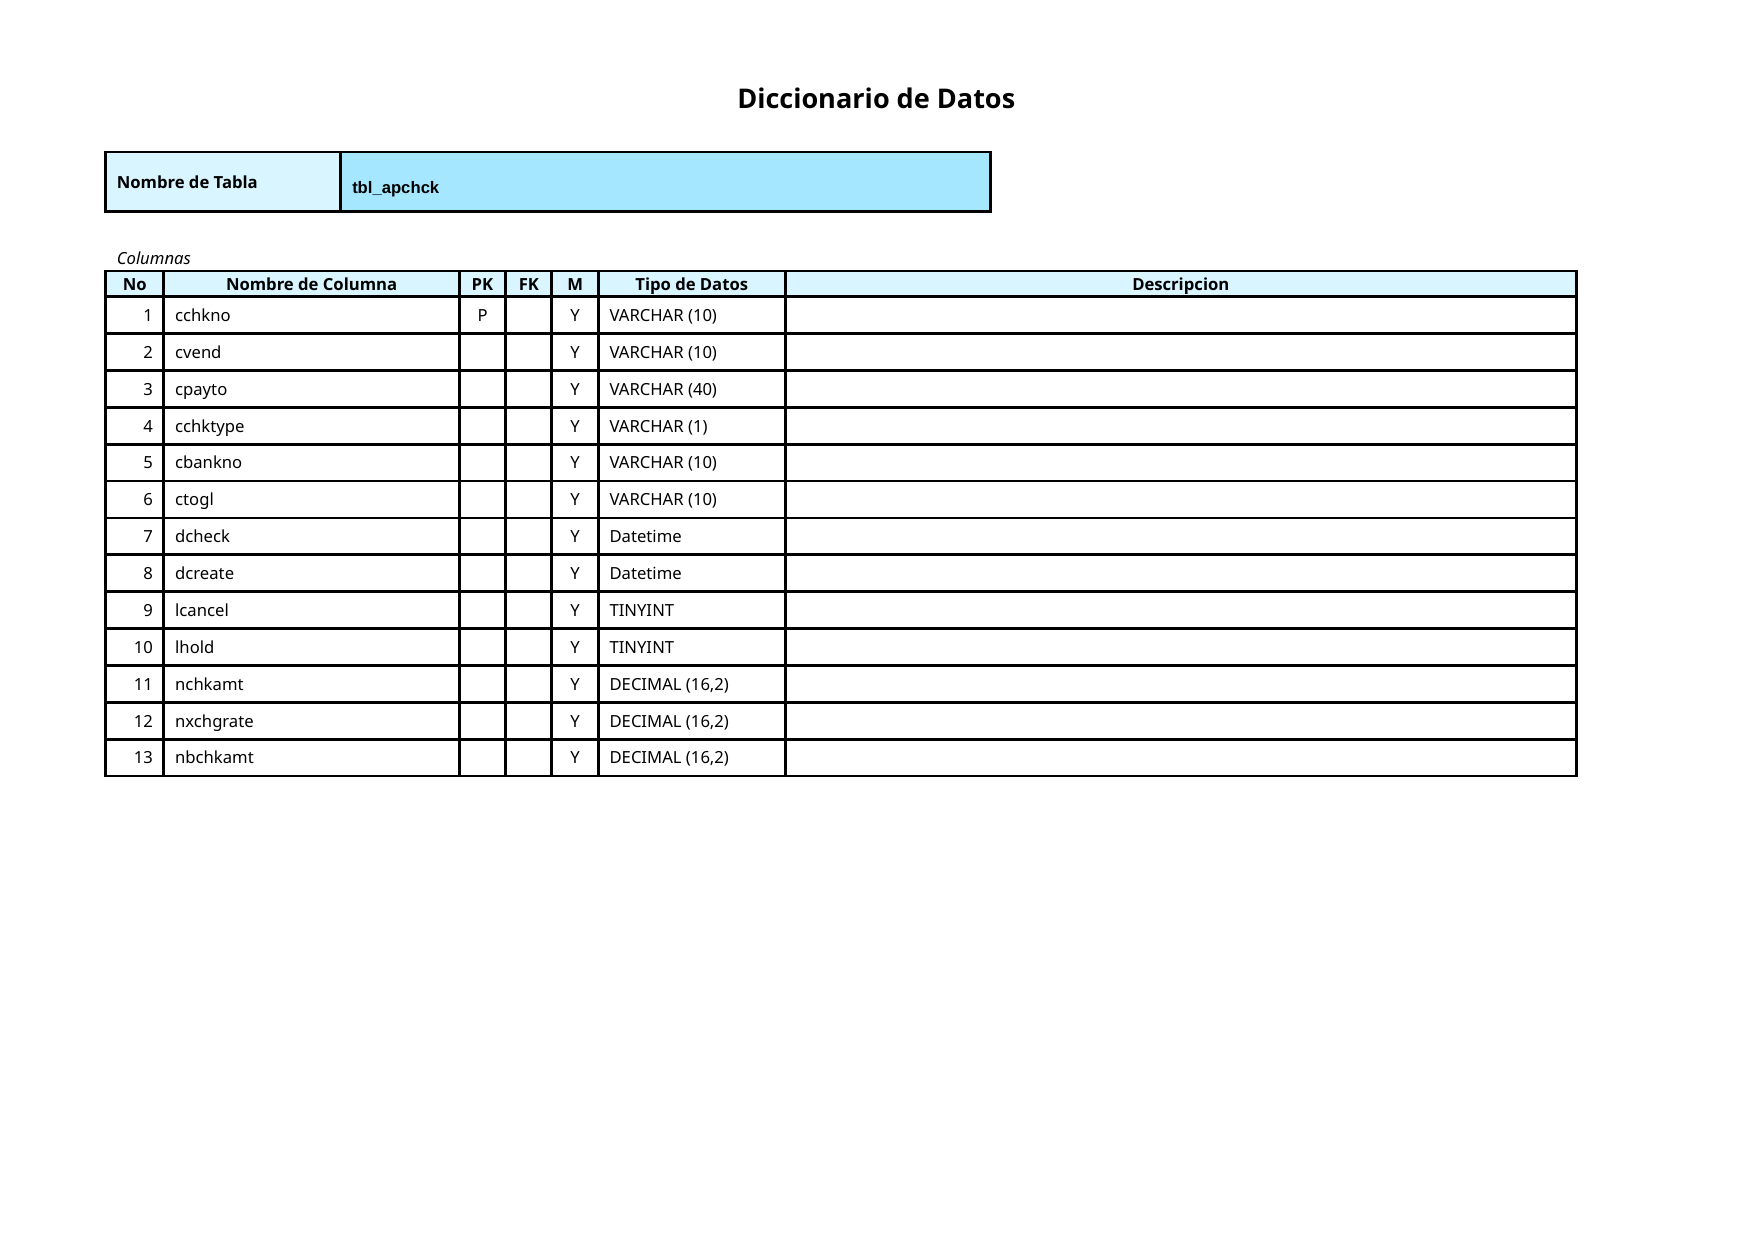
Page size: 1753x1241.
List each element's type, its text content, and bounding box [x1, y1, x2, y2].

table_cell [461, 446, 504, 479]
table_cell [461, 630, 504, 664]
table_cell nbchkamt [165, 741, 458, 774]
table_cell [507, 372, 550, 406]
table_cell Y [553, 556, 597, 590]
table_cell 11 [107, 667, 162, 701]
table_cell [787, 593, 1575, 627]
table_cell [507, 667, 550, 701]
table_cell 4 [107, 409, 162, 443]
table_cell TINYINT [600, 630, 784, 664]
table_cell DECIMAL (16,2) [600, 667, 784, 701]
table_cell [461, 556, 504, 590]
table_cell [461, 335, 504, 369]
table_cell [507, 446, 550, 479]
table_cell [787, 298, 1575, 332]
table_cell [787, 446, 1575, 479]
table_header Nombre de Tabla [107, 153, 339, 210]
table_header tbl_apchck [342, 153, 989, 210]
table_cell Datetime [600, 519, 784, 553]
table_cell Y [553, 446, 597, 479]
table_cell Y [553, 482, 597, 516]
table_cell VARCHAR (10) [600, 482, 784, 516]
table_cell [787, 409, 1575, 443]
table_cell [507, 482, 550, 516]
table_cell [507, 630, 550, 664]
table_cell [787, 519, 1575, 553]
table_cell Y [553, 667, 597, 701]
table_cell Datetime [600, 556, 784, 590]
table_cell [461, 482, 504, 516]
table_cell lcancel [165, 593, 458, 627]
table_cell 10 [107, 630, 162, 664]
table_cell [787, 372, 1575, 406]
table_cell Y [553, 704, 597, 738]
table_cell [507, 556, 550, 590]
table_cell Y [553, 372, 597, 406]
table_cell Y [553, 741, 597, 774]
table_cell 12 [107, 704, 162, 738]
table_cell P [461, 298, 504, 332]
table_cell [461, 667, 504, 701]
table_cell [461, 741, 504, 774]
table_cell cchktype [165, 409, 458, 443]
table_cell [461, 519, 504, 553]
text Diccionario de Datos [117, 79, 1635, 116]
table_cell nxchgrate [165, 704, 458, 738]
table_cell dcheck [165, 519, 458, 553]
table_cell [461, 704, 504, 738]
table_cell 5 [107, 446, 162, 479]
table_cell VARCHAR (10) [600, 298, 784, 332]
table_cell [787, 482, 1575, 516]
table_cell [787, 556, 1575, 590]
table_cell [787, 667, 1575, 701]
table_cell VARCHAR (1) [600, 409, 784, 443]
table_header Tipo de Datos [600, 272, 784, 295]
table_cell 13 [107, 741, 162, 774]
table_cell lhold [165, 630, 458, 664]
table_cell 9 [107, 593, 162, 627]
table_cell [507, 298, 550, 332]
table_cell 2 [107, 335, 162, 369]
table_cell 1 [107, 298, 162, 332]
table_cell [787, 630, 1575, 664]
table_cell 7 [107, 519, 162, 553]
table_cell Y [553, 630, 597, 664]
table_cell Y [553, 593, 597, 627]
table_cell [507, 593, 550, 627]
table_cell 3 [107, 372, 162, 406]
table_cell [787, 741, 1575, 774]
table_cell [507, 519, 550, 553]
table_cell VARCHAR (40) [600, 372, 784, 406]
table_cell [461, 372, 504, 406]
table_cell Y [553, 409, 597, 443]
table_cell [461, 409, 504, 443]
table_header PK [461, 272, 504, 295]
table_cell [461, 593, 504, 627]
table_cell [507, 704, 550, 738]
table_cell 8 [107, 556, 162, 590]
table_cell Y [553, 298, 597, 332]
table_cell cbankno [165, 446, 458, 479]
table_header Descripcion [787, 272, 1575, 295]
table_header Nombre de Columna [165, 272, 458, 295]
table_cell DECIMAL (16,2) [600, 704, 784, 738]
table_cell cpayto [165, 372, 458, 406]
table_cell VARCHAR (10) [600, 335, 784, 369]
table_cell 6 [107, 482, 162, 516]
text Columnas [117, 247, 1635, 269]
table_cell cchkno [165, 298, 458, 332]
table_cell Y [553, 335, 597, 369]
table_cell [507, 335, 550, 369]
table_cell [507, 409, 550, 443]
table_header M [553, 272, 597, 295]
table_cell [787, 335, 1575, 369]
table_cell Y [553, 519, 597, 553]
table_cell DECIMAL (16,2) [600, 741, 784, 774]
table_cell [787, 704, 1575, 738]
table_header FK [507, 272, 550, 295]
table_cell dcreate [165, 556, 458, 590]
table_cell [507, 741, 550, 774]
table_cell cvend [165, 335, 458, 369]
table_cell nchkamt [165, 667, 458, 701]
table_cell TINYINT [600, 593, 784, 627]
table_header No [107, 272, 162, 295]
table_cell VARCHAR (10) [600, 446, 784, 479]
table_cell ctogl [165, 482, 458, 516]
